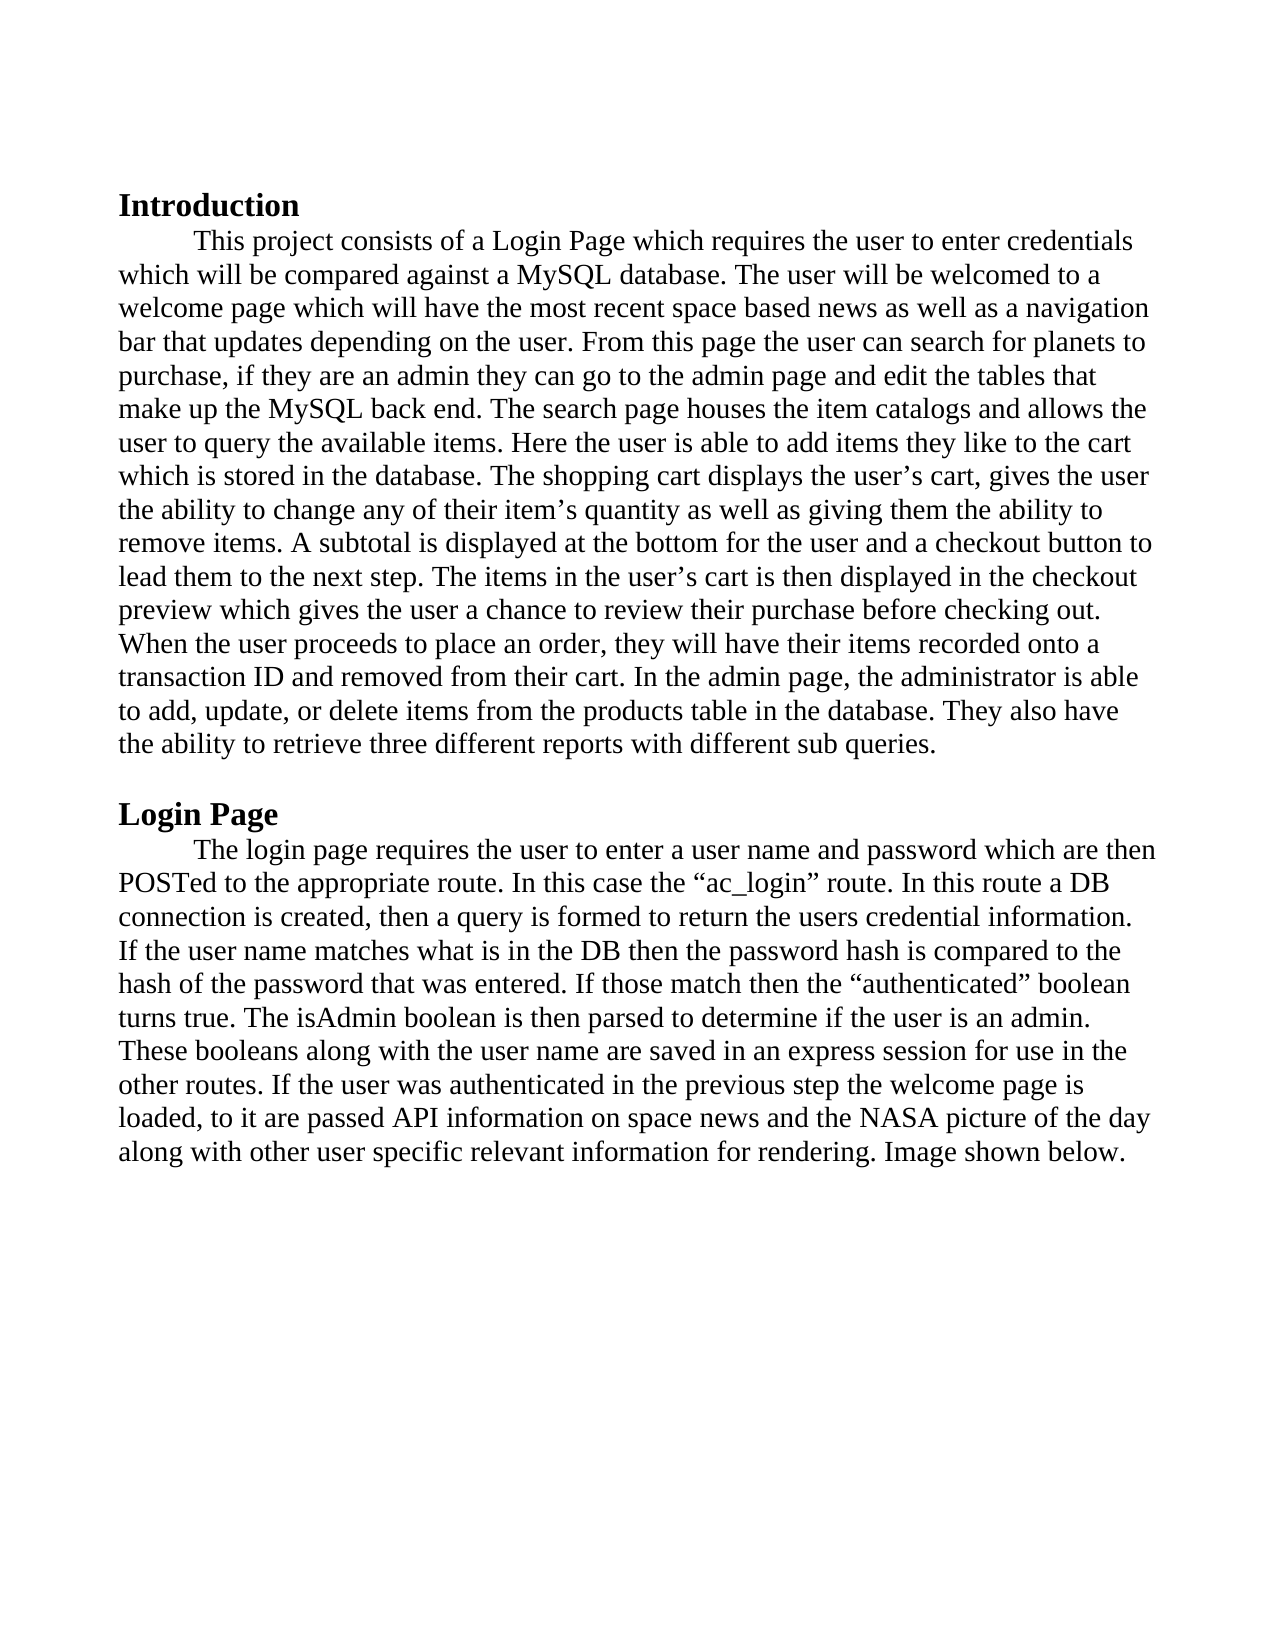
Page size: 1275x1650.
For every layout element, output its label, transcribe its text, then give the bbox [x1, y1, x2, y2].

text The login page requires the user to enter a user name and password which are then POSTed to the appropriate route. In this case the “ac_login” route. In this route a DB connection is created, then a query is formed to return the users credential information. If the user name matches what is in the DB then the password hash is compared to the hash of the password that was entered. If those match then the “authenticated” boolean turns true. The isAdmin boolean is then parsed to determine if the user is an admin. These booleans along with the user name are saved in an express session for use in the other routes. If the user was authenticated in the previous step the welcome page is loaded, to it are passed API information on space news and the NASA picture of the day along with other user specific relevant information for rendering. Image shown below. [118, 832, 1157, 1167]
text Introduction [118, 185, 1157, 223]
text Login Page [118, 794, 1157, 832]
text This project consists of a Login Page which requires the user to enter credentials which will be compared against a MySQL database. The user will be welcomed to a welcome page which will have the most recent space based news as well as a navigation bar that updates depending on the user. From this page the user can search for planets to purchase, if they are an admin they can go to the admin page and edit the tables that make up the MySQL back end. The search page houses the item catalogs and allows the user to query the available items. Here the user is able to add items they like to the cart which is stored in the database. The shopping cart displays the user’s cart, gives the user the ability to change any of their item’s quantity as well as giving them the ability to remove items. A subtotal is displayed at the bottom for the user and a checkout button to lead them to the next step. The items in the user’s cart is then displayed in the checkout preview which gives the user a chance to review their purchase before checking out. When the user proceeds to place an order, they will have their items recorded onto a transaction ID and removed from their cart. In the admin page, the administrator is able to add, update, or delete items from the products table in the database. They also have the ability to retrieve three different reports with different sub queries. [118, 223, 1157, 760]
